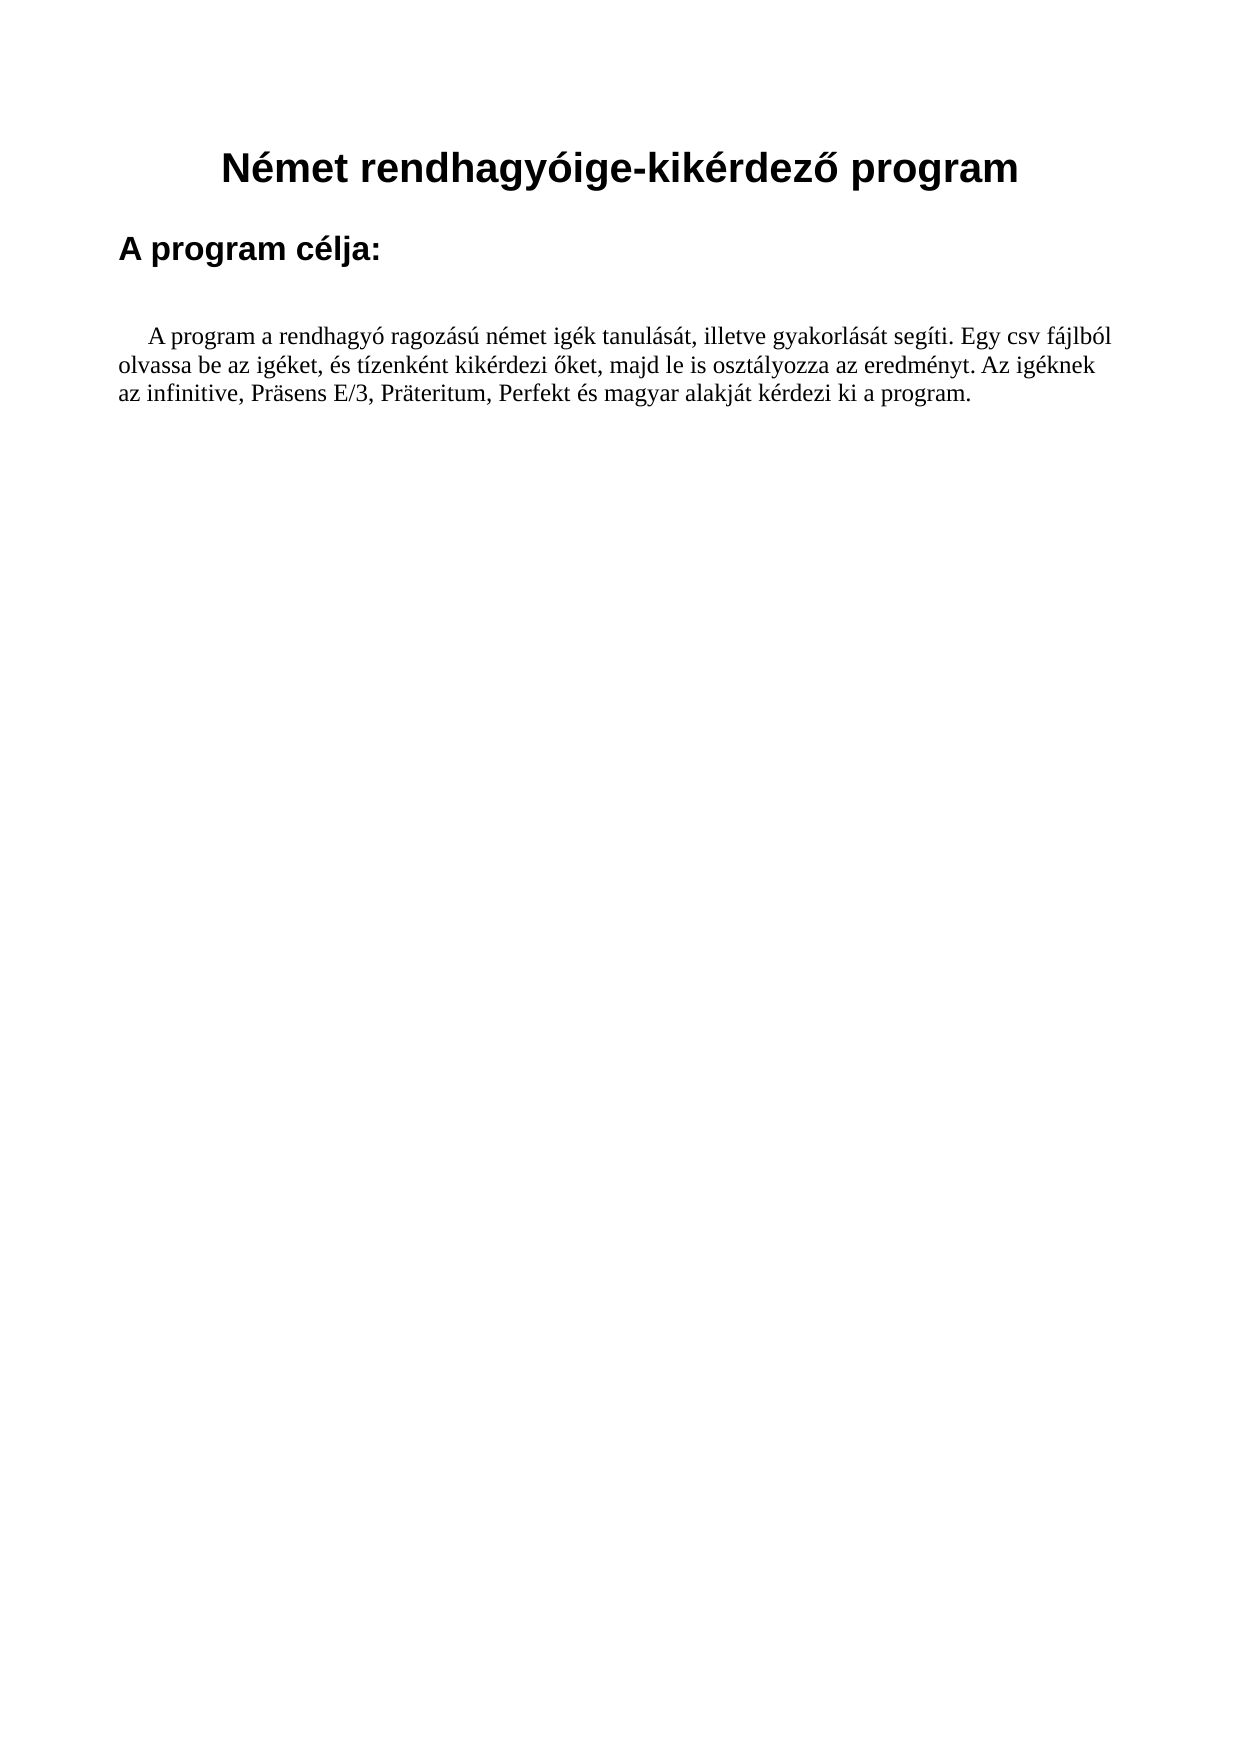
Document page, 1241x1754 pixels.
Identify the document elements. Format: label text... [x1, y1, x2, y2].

subtitle A program célja: [118, 228, 1122, 267]
text A program a rendhagyó ragozású német igék tanulását, illetve gyakorlását segíti. Egy csv fájlból olvassa be az igéket, és tízenként kikérdezi őket, majd le is osztályozza az eredményt. Az igéknek az infinitive, Präsens E/3, Präteritum, Perfekt és magyar alakját kérdezi ki a program. [118, 321, 1122, 407]
subtitle Német rendhagyóige-kikérdező program [118, 143, 1122, 191]
